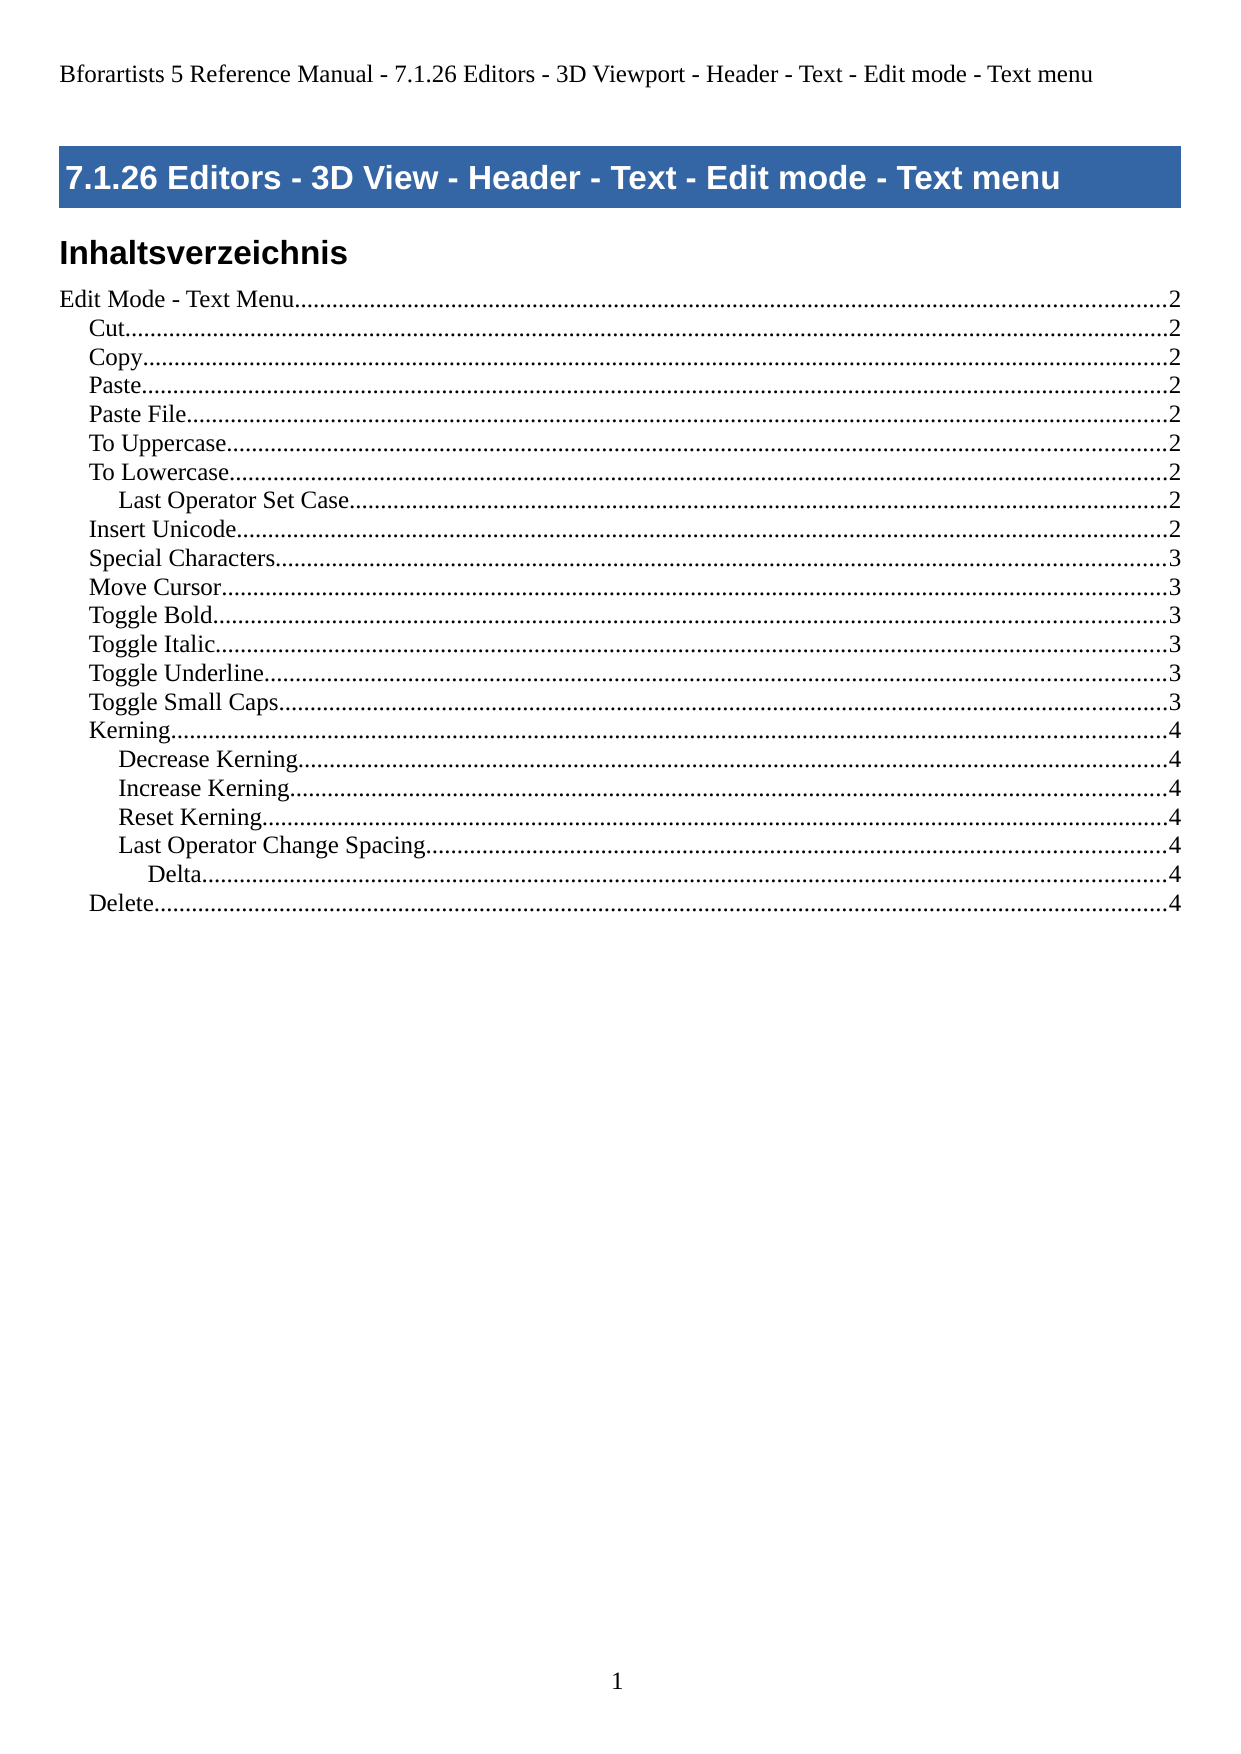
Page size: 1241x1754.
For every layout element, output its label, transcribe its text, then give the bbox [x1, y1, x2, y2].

text Special Characters 3 [88, 543, 1181, 572]
subtitle Inhaltsverzeichnis [59, 233, 1181, 272]
text Toggle Italic 3 [88, 629, 1181, 658]
text Decrease Kerning 4 [118, 744, 1181, 773]
text Toggle Small Caps 3 [88, 687, 1181, 715]
table_header 7.1.26 Editors - 3D View - Header - Text - Edit mode - Text menu [59, 146, 1181, 208]
text Edit Mode - Text Menu 2 [59, 284, 1181, 313]
text Move Cursor 3 [88, 572, 1181, 600]
text Paste File 2 [88, 399, 1181, 428]
text Delta 4 [147, 859, 1181, 888]
text To Uppercase 2 [88, 428, 1181, 457]
text Delete 4 [88, 888, 1181, 917]
text Reset Kerning 4 [118, 802, 1181, 830]
text Increase Kerning 4 [118, 773, 1181, 802]
text Last Operator Change Spacing 4 [118, 830, 1181, 859]
text Toggle Underline 3 [88, 658, 1181, 687]
text Kerning 4 [88, 715, 1181, 744]
text Paste 2 [88, 370, 1181, 399]
text Copy 2 [88, 342, 1181, 370]
text Insert Unicode 2 [88, 514, 1181, 543]
text To Lowercase 2 [88, 457, 1181, 485]
text Cut 2 [88, 313, 1181, 342]
text Toggle Bold 3 [88, 600, 1181, 629]
text Last Operator Set Case 2 [118, 485, 1181, 514]
